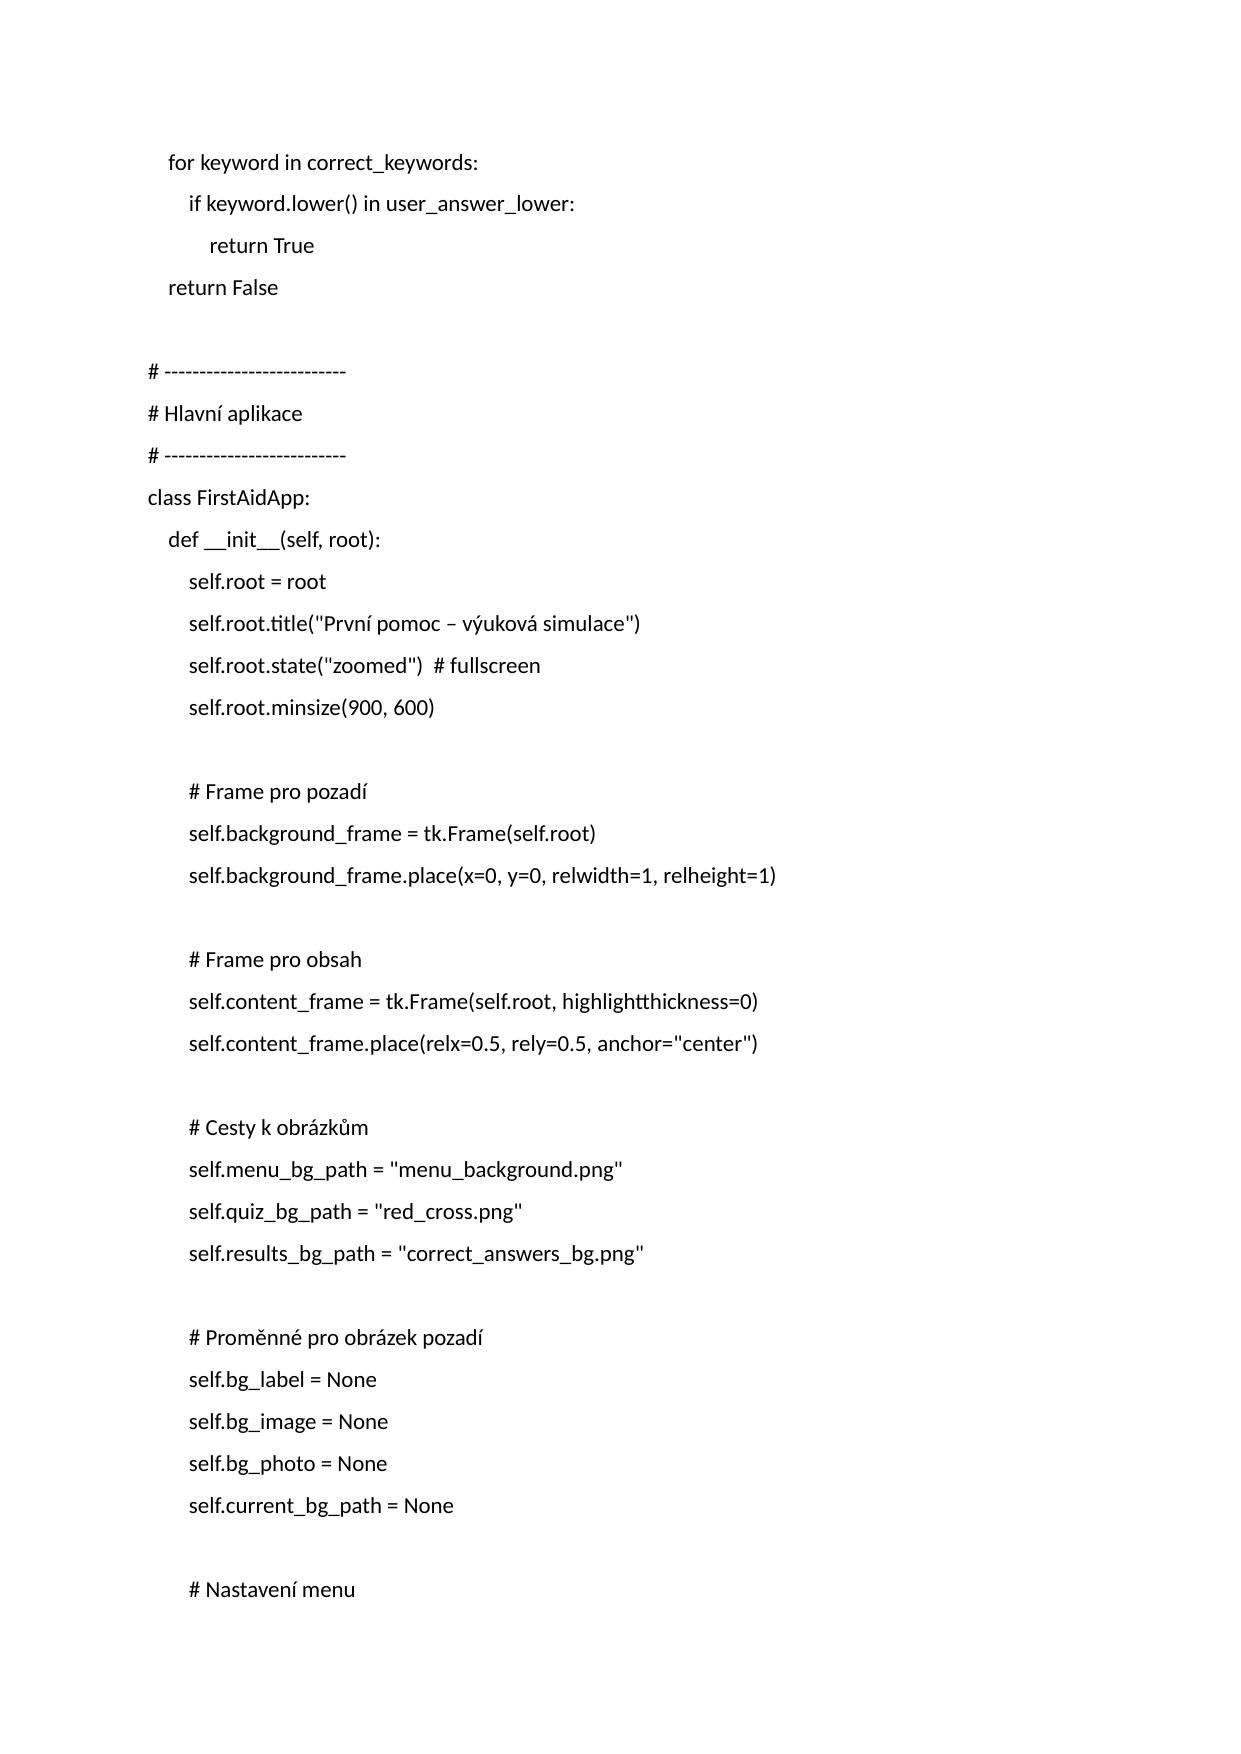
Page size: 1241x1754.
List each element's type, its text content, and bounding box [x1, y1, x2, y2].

text for keyword in correct_keywords: if keyword.lower() in user_answer_lower: return True return False # -------------------------- # Hlavní aplikace # -------------------------- class FirstAidApp: def __init__(self, root): self.root = root self.root.title("První pomoc – výuková simulace") self.root.state("zoomed") # fullscreen self.root.minsize(900, 600) # Frame pro pozadí self.background_frame = tk.Frame(self.root) self.background_frame.place(x=0, y=0, relwidth=1, relheight=1) # Frame pro obsah self.content_frame = tk.Frame(self.root, highlightthickness=0) self.content_frame.place(relx=0.5, rely=0.5, anchor="center") # Cesty k obrázkům self.menu_bg_path = "menu_background.png" self.quiz_bg_path = "red_cross.png" self.results_bg_path = "correct_answers_bg.png" # Proměnné pro obrázek pozadí self.bg_label = None self.bg_image = None self.bg_photo = None self.current_bg_path = None # Nastavení menu [148, 148, 1093, 1603]
